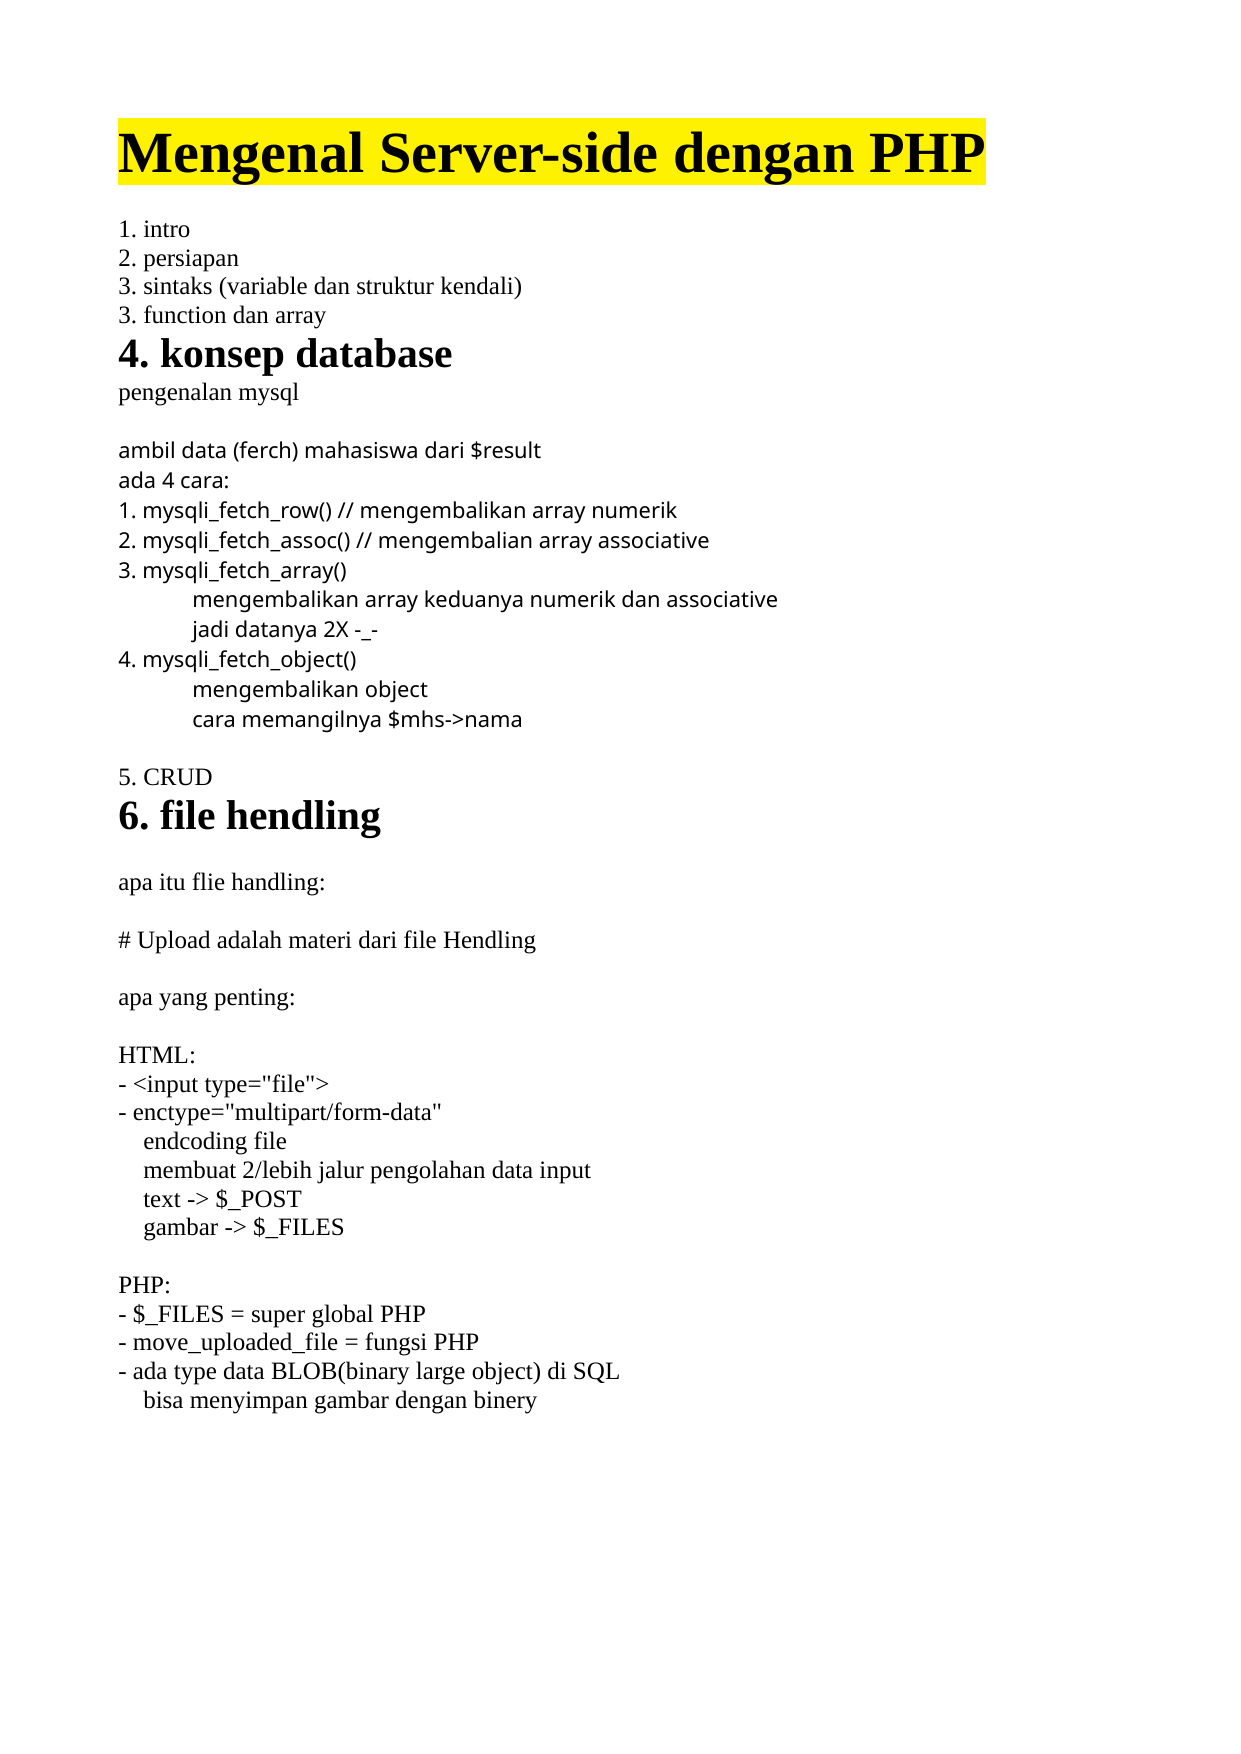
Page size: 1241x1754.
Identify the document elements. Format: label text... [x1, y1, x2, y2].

text - enctype="multipart/form-data" [118, 1097, 1122, 1126]
text apa itu flie handling: [118, 867, 1122, 896]
text gambar -> $_FILES [118, 1212, 1122, 1241]
text - $_FILES = super global PHP [118, 1299, 1122, 1327]
text - move_uploaded_file = fungsi PHP [118, 1327, 1122, 1356]
text bisa menyimpan gambar dengan binery [118, 1385, 1122, 1414]
text 2. mysqli_fetch_assoc() // mengembalian array associative [118, 525, 1122, 554]
text 3. function dan array [118, 300, 1122, 329]
text 1. mysqli_fetch_row() // mengembalikan array numerik [118, 495, 1122, 525]
text 6. file hendling [118, 791, 1122, 839]
text apa yang penting: [118, 982, 1122, 1011]
text 2. persiapan [118, 243, 1122, 271]
text 4. konsep database [118, 329, 1122, 377]
text - ada type data BLOB(binary large object) di SQL [118, 1356, 1122, 1385]
text text -> $_POST [118, 1184, 1122, 1212]
text mengembalikan object [118, 674, 1122, 703]
text ada 4 cara: [118, 465, 1122, 495]
text ambil data (ferch) mahasiswa dari $result [118, 435, 1122, 465]
text 3. sintaks (variable dan struktur kendali) [118, 271, 1122, 300]
text jadi datanya 2X -_- [118, 614, 1122, 644]
text 5. CRUD [118, 762, 1122, 791]
text PHP: [118, 1270, 1122, 1299]
text HTML: [118, 1040, 1122, 1069]
text membuat 2/lebih jalur pengolahan data input [118, 1155, 1122, 1184]
text # Upload adalah materi dari file Hendling [118, 925, 1122, 954]
text 1. intro [118, 214, 1122, 243]
text pengenalan mysql [118, 377, 1122, 406]
text Mengenal Server-side dengan PHP [118, 118, 1122, 185]
text cara memangilnya $mhs->nama [118, 703, 1122, 733]
text 4. mysqli_fetch_object() [118, 644, 1122, 674]
text - <input type="file"> [118, 1069, 1122, 1097]
text 3. mysqli_fetch_array() [118, 554, 1122, 584]
text endcoding file [118, 1126, 1122, 1155]
text mengembalikan array keduanya numerik dan associative [118, 584, 1122, 614]
